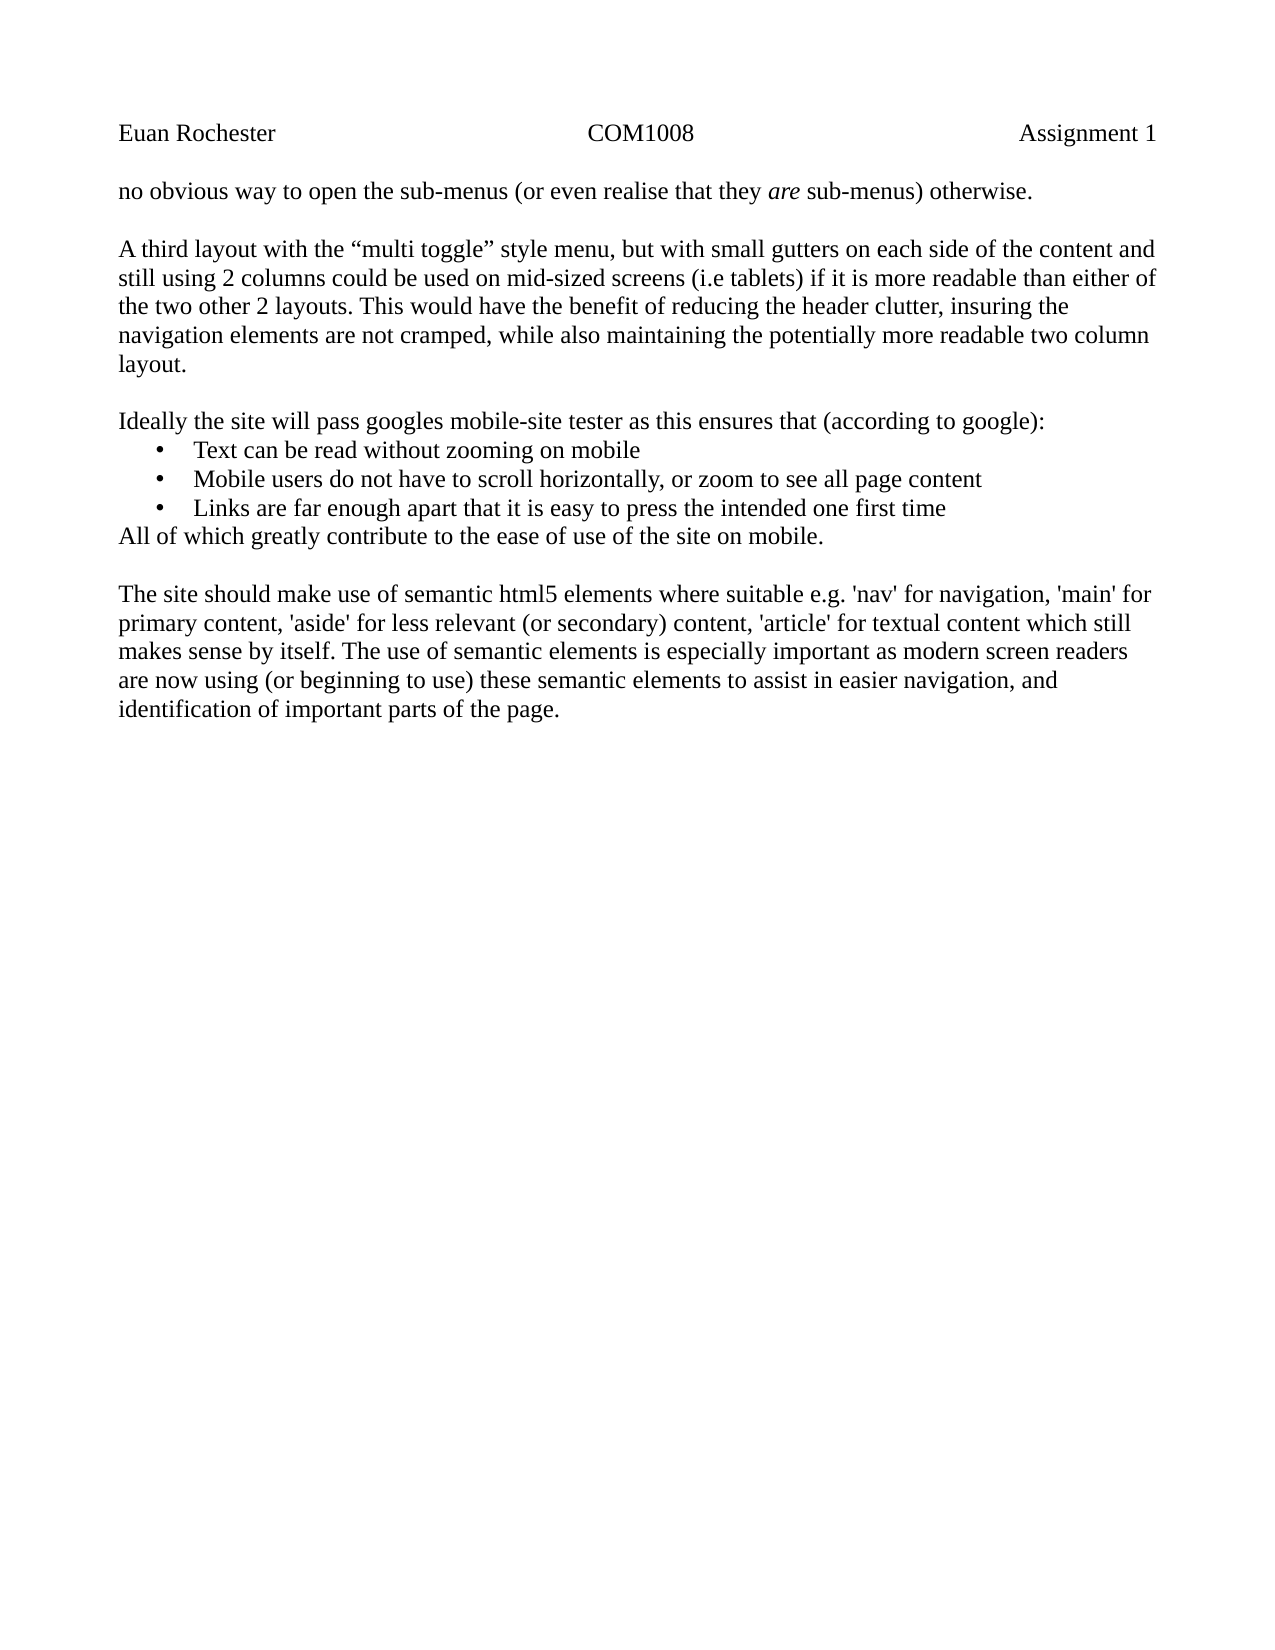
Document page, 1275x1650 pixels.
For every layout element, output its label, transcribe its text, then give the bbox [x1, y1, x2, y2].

text no obvious way to open the sub-menus (or even realise that they are sub-menus) otherwise. [118, 176, 1157, 205]
list Text can be read without zooming on mobile [156, 435, 1157, 464]
list Mobile users do not have to scroll horizontally, or zoom to see all page content [156, 464, 1157, 493]
text Ideally the site will pass googles mobile-site tester as this ensures that (according to google): [118, 406, 1157, 435]
text A third layout with the “multi toggle” style menu, but with small gutters on each side of the content and still using 2 columns could be used on mid-sized screens (i.e tablets) if it is more readable than either of the two other 2 layouts. This would have the benefit of reducing the header clutter, insuring the navigation elements are not cramped, while also maintaining the potentially more readable two column layout. [118, 234, 1157, 378]
list Links are far enough apart that it is easy to press the intended one first time [156, 493, 1157, 521]
text The site should make use of semantic html5 elements where suitable e.g. 'nav' for navigation, 'main' for primary content, 'aside' for less relevant (or secondary) content, 'article' for textual content which still makes sense by itself. The use of semantic elements is especially important as modern screen readers are now using (or beginning to use) these semantic elements to assist in easier navigation, and identification of important parts of the page. [118, 579, 1157, 723]
text All of which greatly contribute to the ease of use of the site on mobile. [118, 521, 1157, 550]
